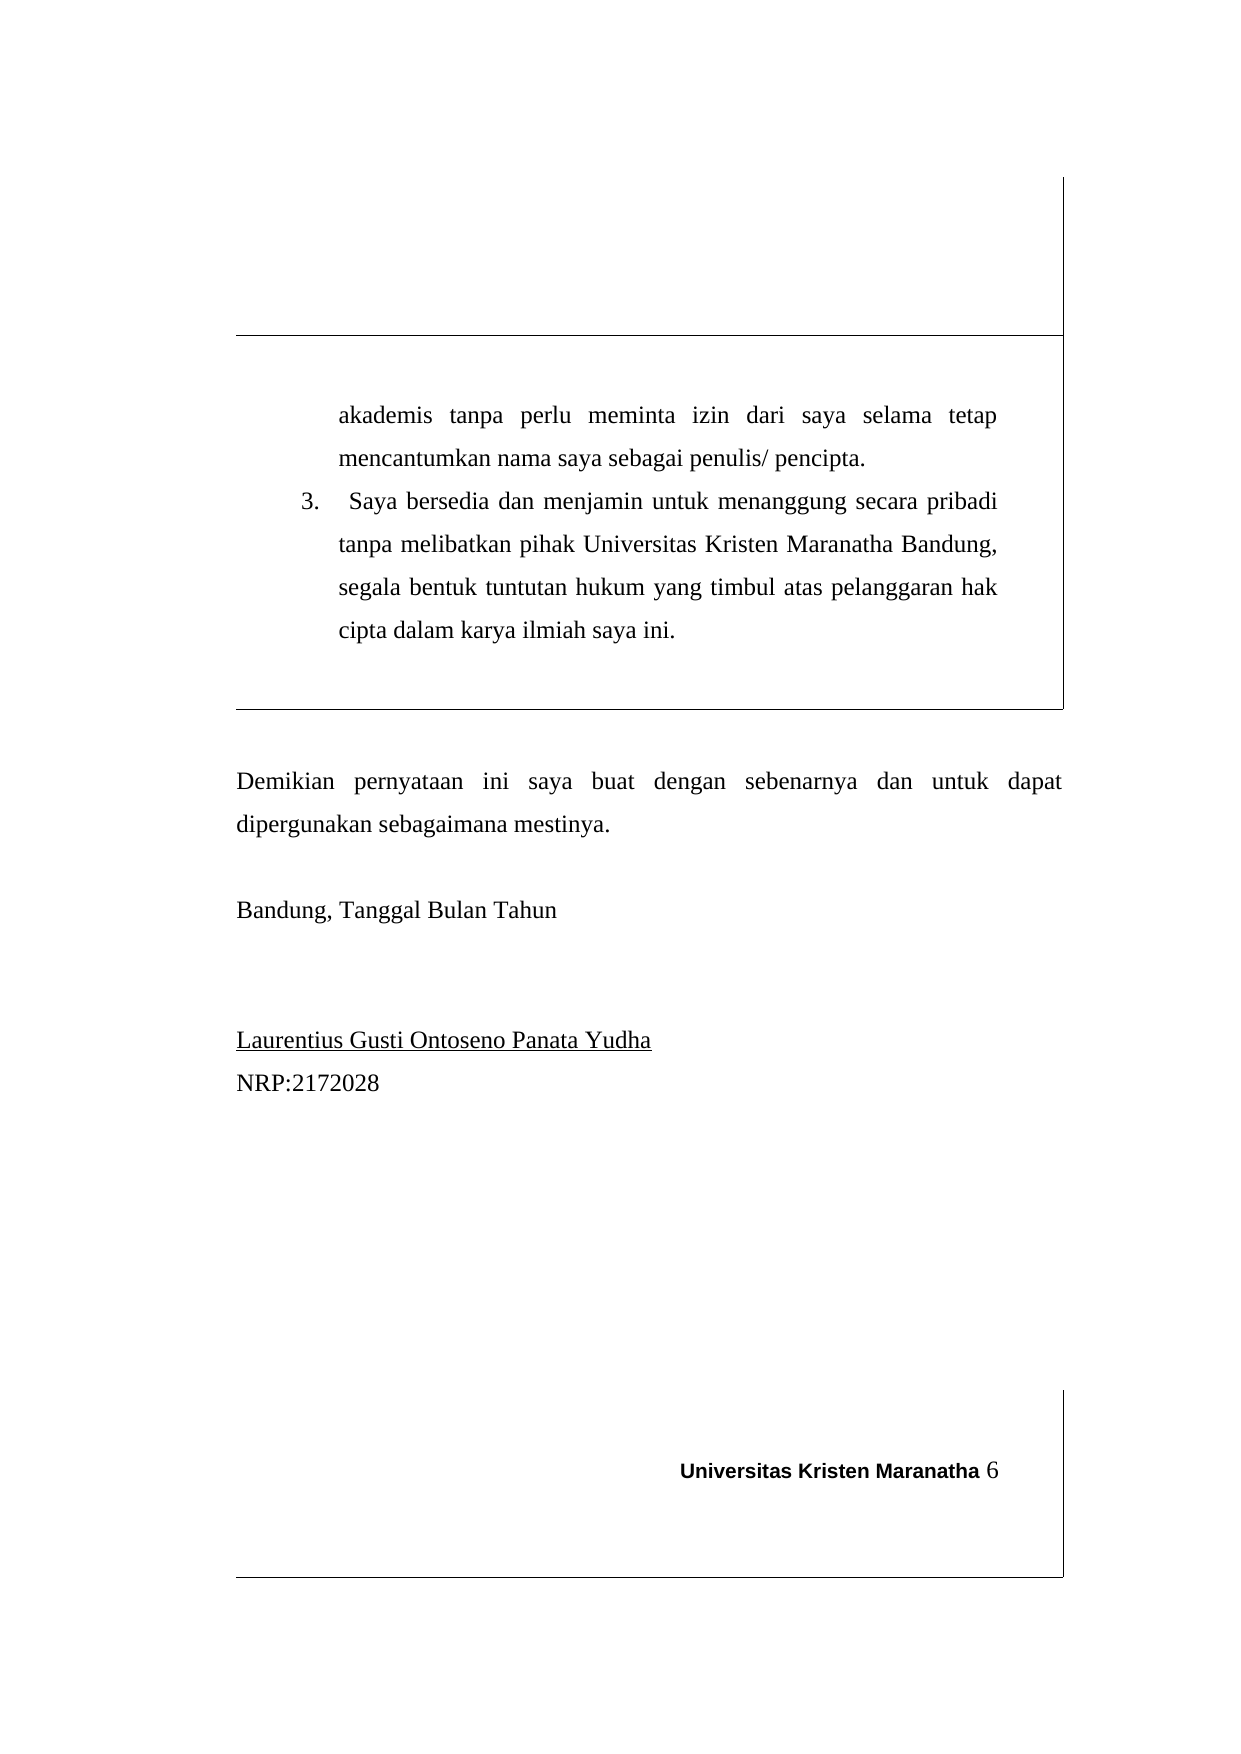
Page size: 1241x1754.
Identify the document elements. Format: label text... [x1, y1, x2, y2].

list Universitas Kristen Maranatha Bandung berhak menyimpan, mengalihmediakan/ mengalihformatkan, mengelola dalam bentuk pangkalan data (database), mendistribusikannya, serta menampilkannya dalam bentuk softcopy untuk kepentingan akademis tanpa perlu meminta izin dari saya selama tetap mencantumkan nama saya sebagai penulis/ pencipta. [236, 335, 1063, 421]
text NRP:2172028 [236, 1068, 1063, 1097]
list Saya bersedia dan menjamin untuk menanggung secara pribadi tanpa melibatkan pihak Universitas Kristen Maranatha Bandung, segala bentuk tuntutan hukum yang timbul atas pelanggaran hak cipta dalam karya ilmiah saya ini. [236, 421, 1063, 709]
text Demikian pernyataan ini saya buat dengan sebenarnya dan untuk dapat dipergunakan sebagaimana mestinya. [236, 766, 1063, 838]
text Bandung, Tanggal Bulan Tahun [236, 896, 1063, 924]
text Laurentius Gusti Ontoseno Panata Yudha [236, 1025, 1063, 1054]
